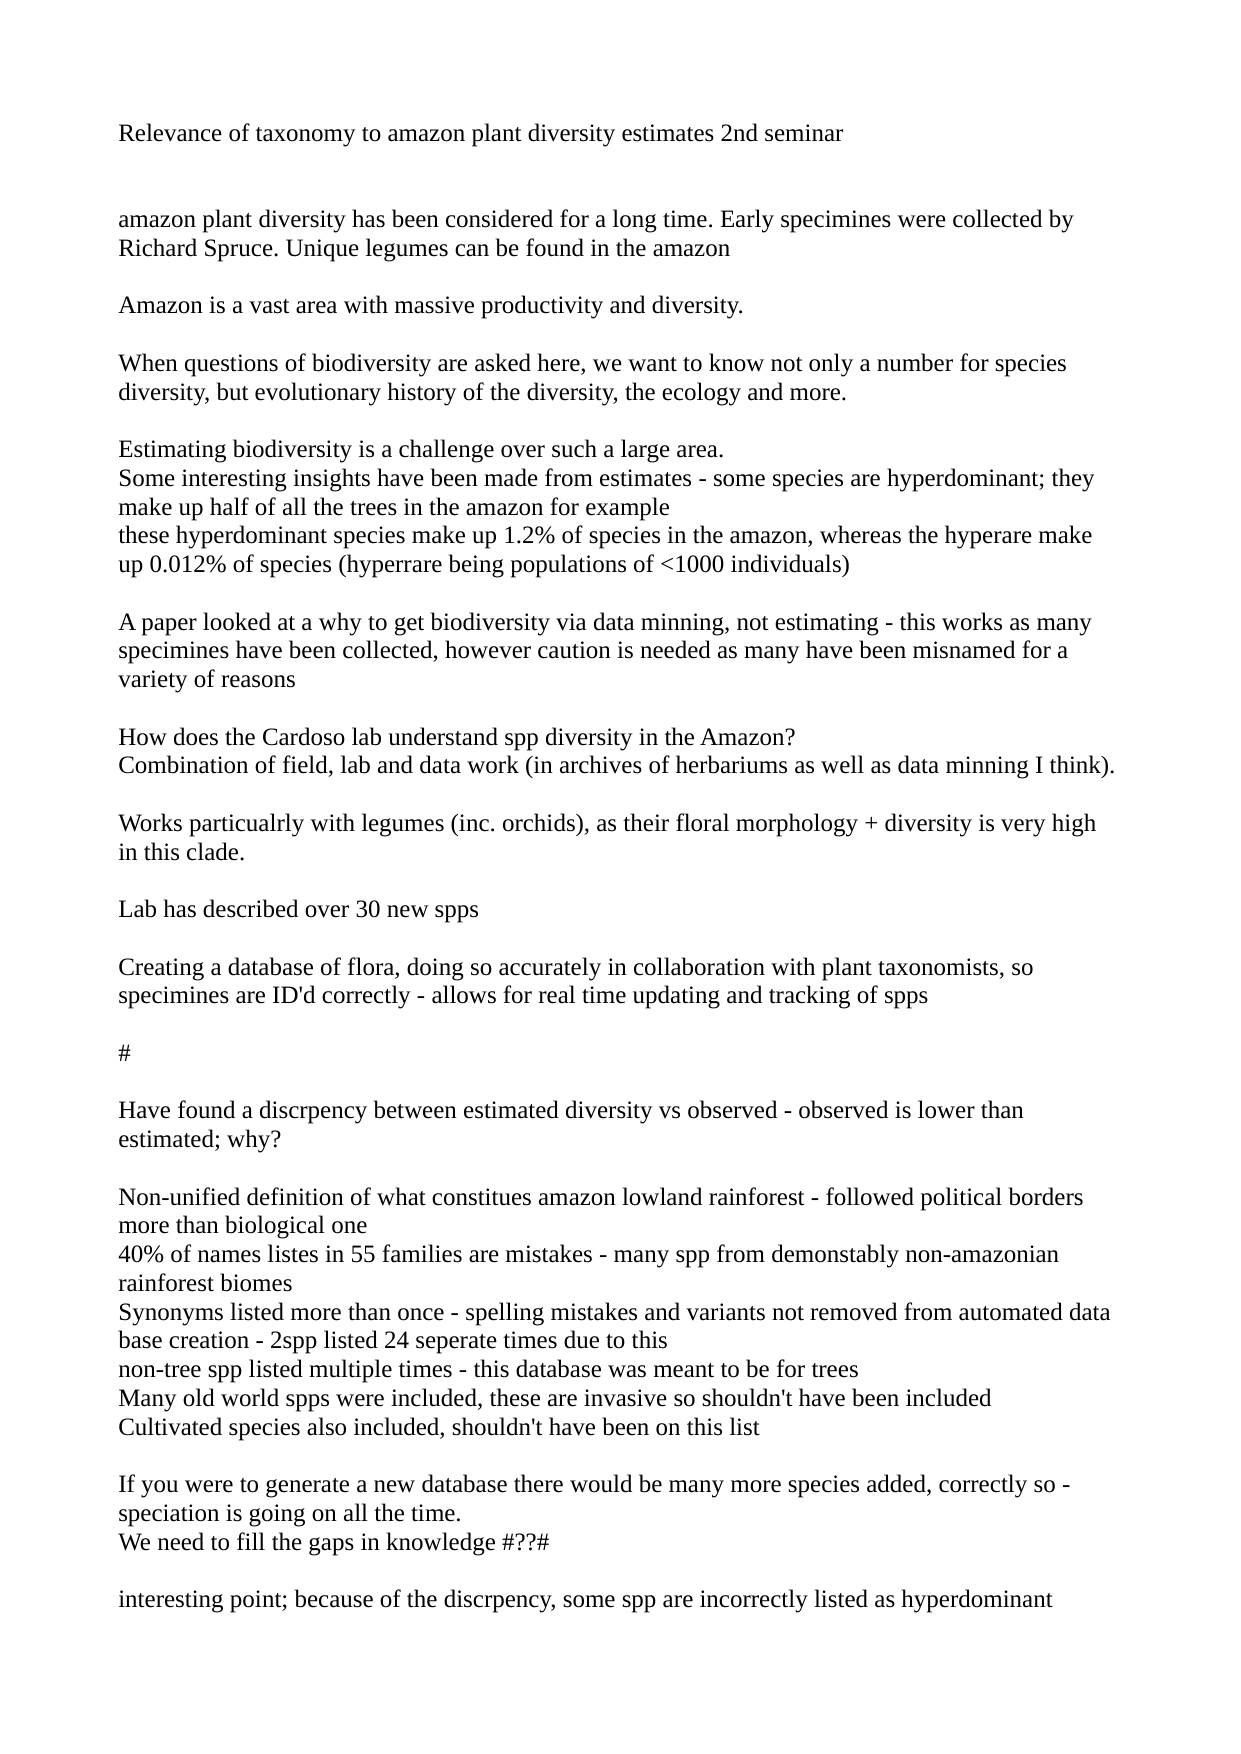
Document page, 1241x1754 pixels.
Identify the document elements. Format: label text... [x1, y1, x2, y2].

text 40% of names listes in 55 families are mistakes - many spp from demonstably non-amazonian rainforest biomes [118, 1239, 1122, 1297]
text Estimating biodiversity is a challenge over such a large area. [118, 434, 1122, 463]
text Combination of field, lab and data work (in archives of herbariums as well as data minning I think). [118, 751, 1122, 779]
text Have found a discrpency between estimated diversity vs observed - observed is lower than estimated; why? [118, 1096, 1122, 1153]
text Synonyms listed more than once - spelling mistakes and variants not removed from automated data base creation - 2spp listed 24 seperate times due to this [118, 1297, 1122, 1354]
text # [118, 1038, 1122, 1067]
text Relevance of taxonomy to amazon plant diversity estimates 2nd seminar [118, 118, 1122, 147]
text Amazon is a vast area with massive productivity and diversity. [118, 291, 1122, 319]
text How does the Cardoso lab understand spp diversity in the Amazon? [118, 722, 1122, 751]
text Creating a database of flora, doing so accurately in collaboration with plant taxonomists, so specimines are ID'd correctly - allows for real time updating and tracking of spps [118, 952, 1122, 1009]
text When questions of biodiversity are asked here, we want to know not only a number for species diversity, but evolutionary history of the diversity, the ecology and more. [118, 348, 1122, 406]
text A paper looked at a why to get biodiversity via data minning, not estimating - this works as many specimines have been collected, however caution is needed as many have been misnamed for a variety of reasons [118, 607, 1122, 693]
text these hyperdominant species make up 1.2% of species in the amazon, whereas the hyperare make up 0.012% of species (hyperrare being populations of <1000 individuals) [118, 521, 1122, 578]
text Cultivated species also included, shouldn't have been on this list [118, 1412, 1122, 1441]
text Works particualrly with legumes (inc. orchids), as their floral morphology + diversity is very high in this clade. [118, 808, 1122, 866]
text If you were to generate a new database there would be many more species added, correctly so - speciation is going on all the time. [118, 1469, 1122, 1527]
text amazon plant diversity has been considered for a long time. Early specimines were collected by Richard Spruce. Unique legumes can be found in the amazon [118, 204, 1122, 262]
text interesting point; because of the discrpency, some spp are incorrectly listed as hyperdominant [118, 1584, 1122, 1613]
text We need to fill the gaps in knowledge #??# [118, 1527, 1122, 1556]
text non-tree spp listed multiple times - this database was meant to be for trees [118, 1354, 1122, 1383]
text Many old world spps were included, these are invasive so shouldn't have been included [118, 1383, 1122, 1412]
text Lab has described over 30 new spps [118, 894, 1122, 923]
text Some interesting insights have been made from estimates - some species are hyperdominant; they make up half of all the trees in the amazon for example [118, 463, 1122, 521]
text Non-unified definition of what constitues amazon lowland rainforest - followed political borders more than biological one [118, 1182, 1122, 1239]
